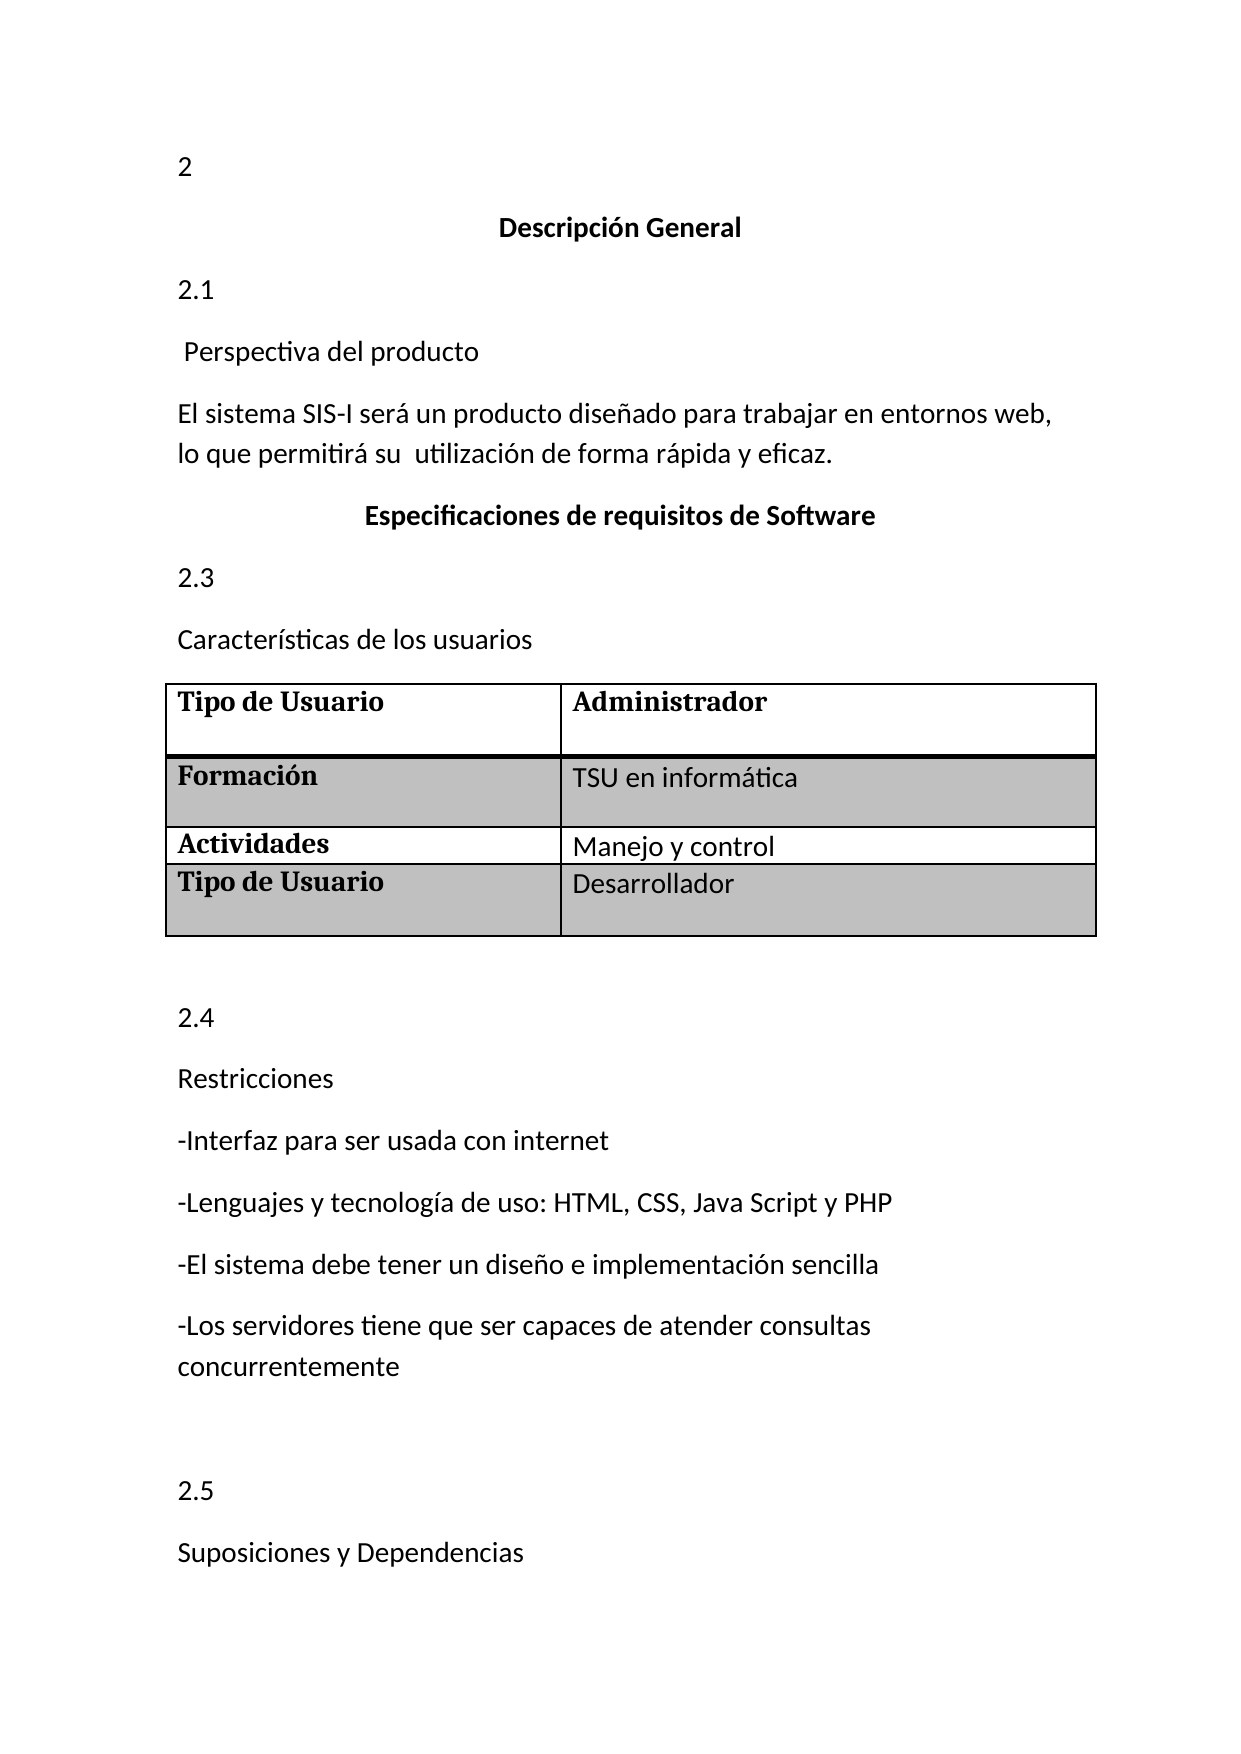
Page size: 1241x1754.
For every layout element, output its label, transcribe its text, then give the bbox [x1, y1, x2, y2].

text El sistema SIS-I será un producto diseñado para trabajar en entornos web, lo que permitirá su utilización de forma rápida y eficaz. [177, 395, 1063, 471]
text Especificaciones de requisitos de Software [177, 497, 1063, 533]
table_cell Manejo y control [562, 828, 1095, 863]
table_cell Desarrollador [562, 865, 1095, 935]
table_cell TSU en informática [562, 759, 1095, 826]
text -Los servidores tiene que ser capaces de atender consultas concurrentemente [177, 1307, 1063, 1384]
text 2 [177, 148, 1063, 183]
table_header Tipo de Usuario [167, 685, 560, 754]
text Restricciones [177, 1060, 1063, 1096]
text Suposiciones y Dependencias [177, 1534, 1063, 1569]
text 2.4 [177, 999, 1063, 1034]
text -Interfaz para ser usada con internet [177, 1122, 1063, 1158]
text Perspectiva del producto [177, 333, 1063, 368]
text 2.3 [177, 559, 1063, 595]
table_cell Formación [167, 759, 560, 826]
text 2.5 [177, 1472, 1063, 1508]
text 2.1 [177, 271, 1063, 307]
table_header Administrador [562, 685, 1095, 754]
table_cell Actividades [167, 828, 560, 863]
table_cell Tipo de Usuario [167, 865, 560, 935]
text Características de los usuarios [177, 621, 1063, 657]
text Descripción General [177, 209, 1063, 245]
text -El sistema debe tener un diseño e implementación sencilla [177, 1246, 1063, 1281]
text -Lenguajes y tecnología de uso: HTML, CSS, Java Script y PHP [177, 1184, 1063, 1219]
